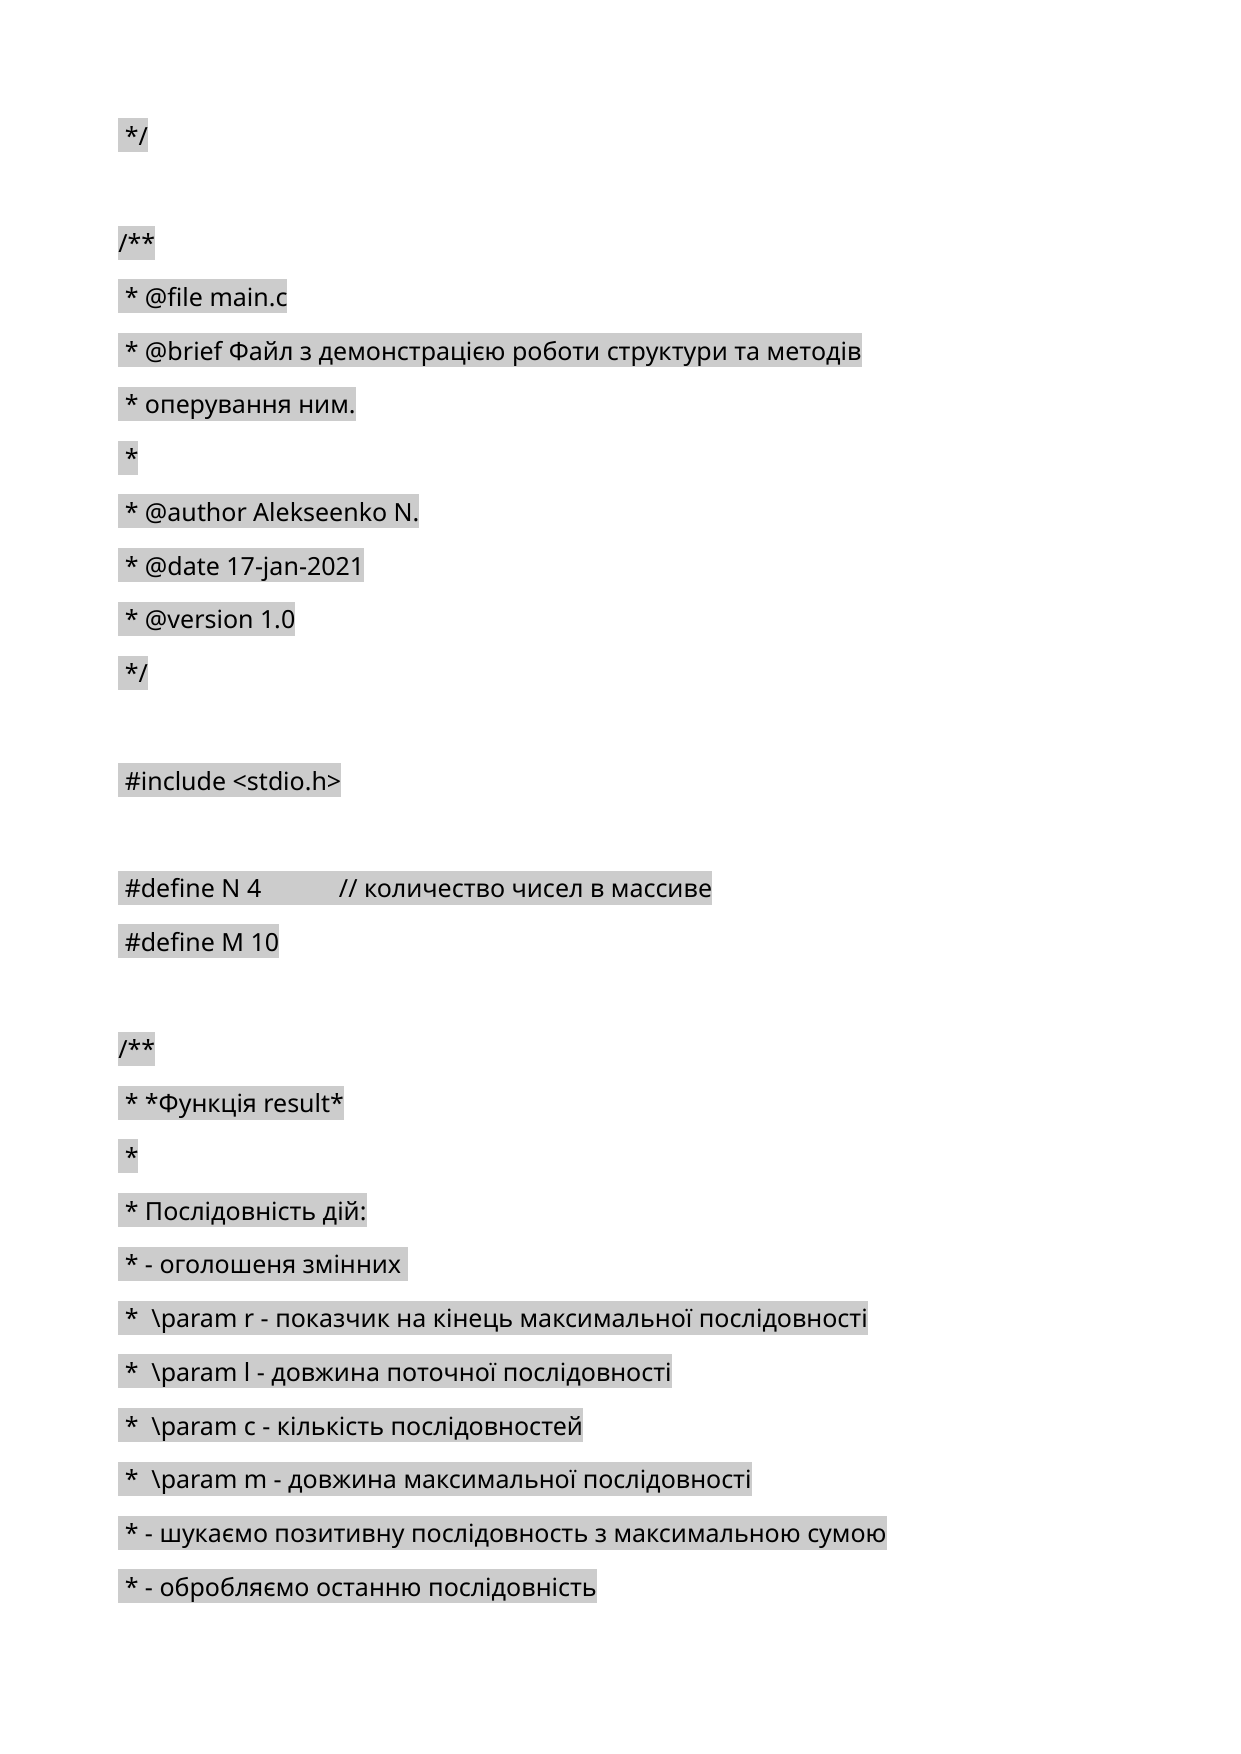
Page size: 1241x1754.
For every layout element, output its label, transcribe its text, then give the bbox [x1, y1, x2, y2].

text * \param c - кількість послідовностей [118, 1408, 1122, 1442]
text * [118, 1139, 1122, 1173]
text * @date 17-jan-2021 [118, 548, 1122, 582]
text * @version 1.0 [118, 602, 1122, 636]
text /** [118, 226, 1122, 260]
text * Послідовність дій: [118, 1193, 1122, 1227]
text * \param m - довжина максимальної послідовності [118, 1462, 1122, 1496]
text #define M 10 [118, 924, 1122, 958]
text * *Функція result* [118, 1086, 1122, 1120]
text #include <stdio.h> [118, 763, 1122, 797]
text * @file main.c [118, 279, 1122, 313]
text /** [118, 1032, 1122, 1066]
text * \param l - довжина поточної послідовності [118, 1354, 1122, 1388]
text */ [118, 656, 1122, 690]
text */ [118, 118, 1122, 152]
text * - шукаємо позитивну послідовность з максимальною сумою [118, 1516, 1122, 1550]
text * @author Alekseenko N. [118, 494, 1122, 528]
text * оперування ним. [118, 387, 1122, 421]
text #define N 4 // количество чисел в массиве [118, 871, 1122, 905]
text * - обробляємо останню послідовність [118, 1569, 1122, 1603]
text * \param r - показчик на кінець максимальної послідовності [118, 1301, 1122, 1335]
text * [118, 441, 1122, 475]
text * - оголошеня змінних [118, 1247, 1122, 1281]
text * @brief Файл з демонстрацією роботи структури та методів [118, 333, 1122, 367]
